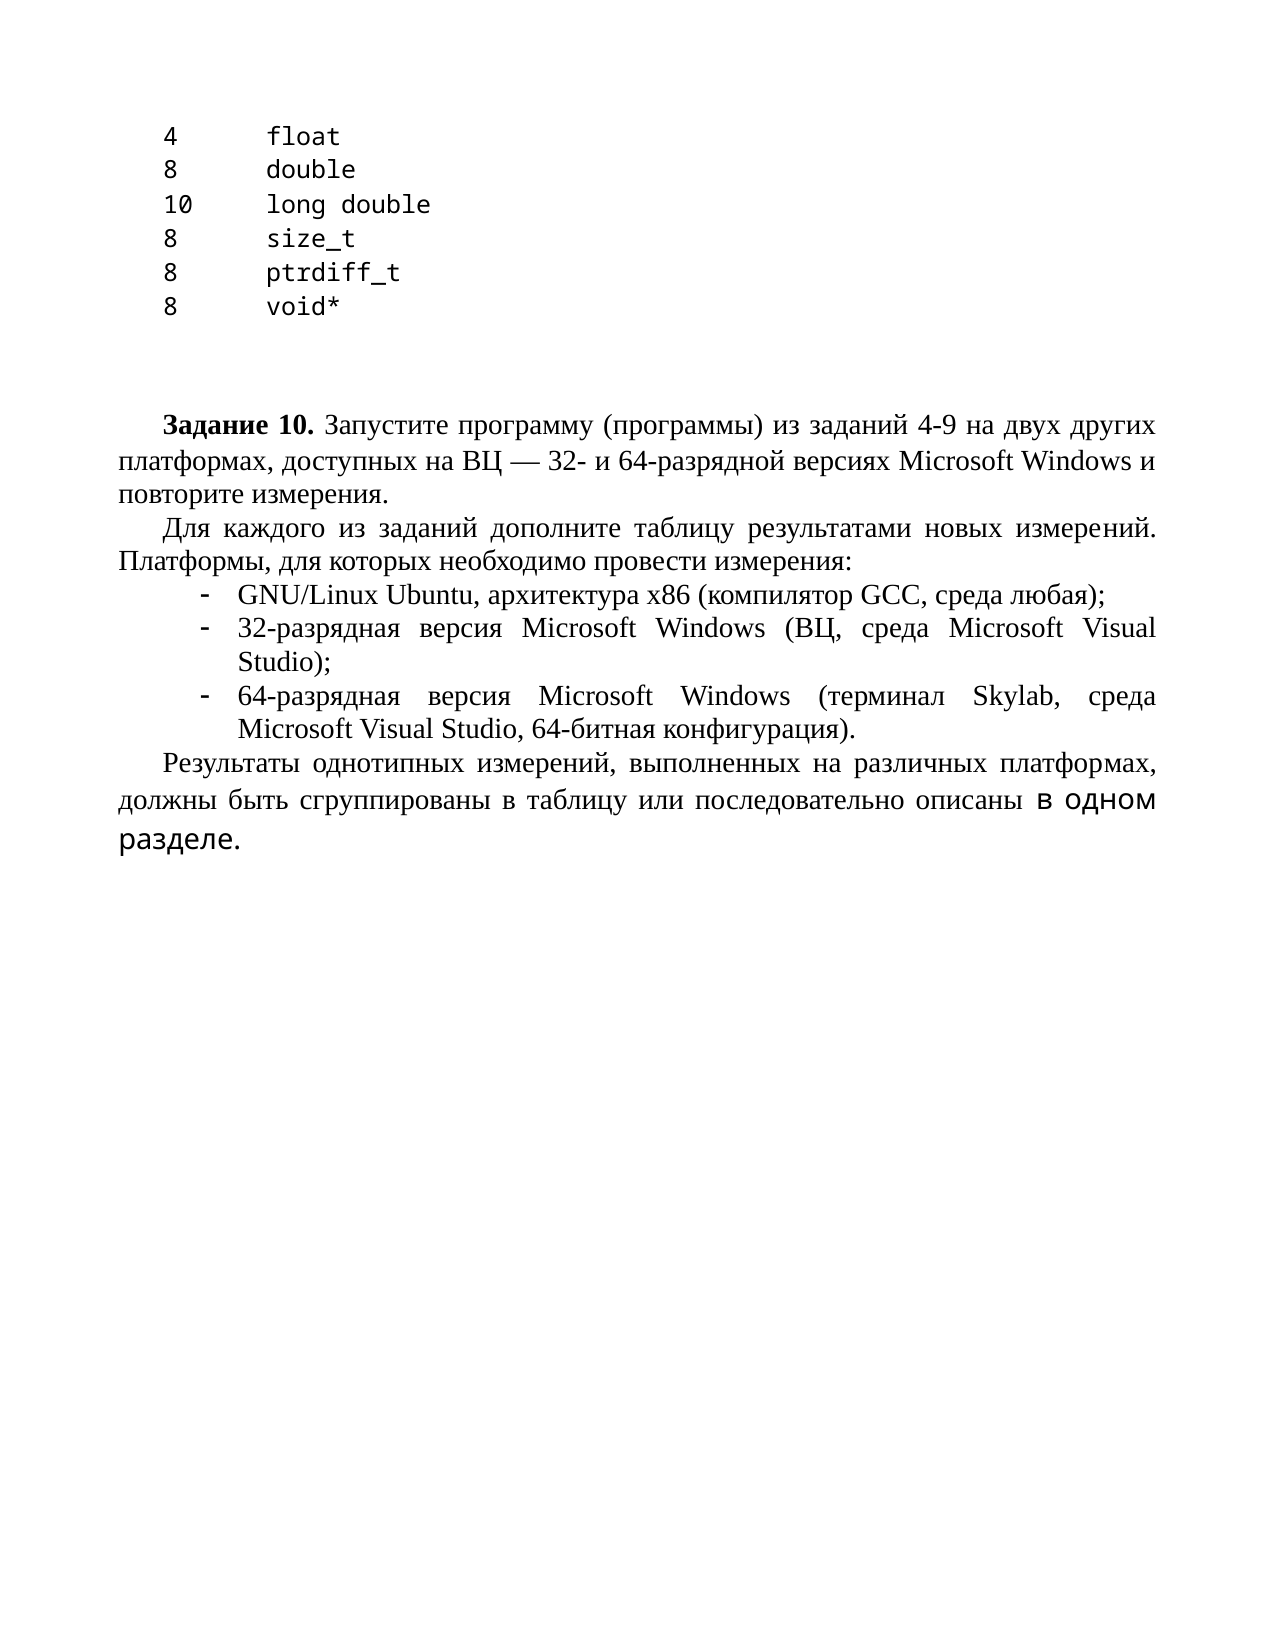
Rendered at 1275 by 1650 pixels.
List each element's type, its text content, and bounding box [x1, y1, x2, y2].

list 32-разрядная версия Microsoft Windows (ВЦ, среда Microsoft Visual Studio); [200, 611, 1157, 678]
text 4 float [118, 118, 1157, 152]
text Задание 10. Запустите программу (программы) из заданий 4-9 на двух других платформах, доступных на ВЦ — 32- и 64-разрядной версиях Microsoft Windows и повторите измерения. [118, 403, 1157, 510]
text 8 void* [118, 288, 1157, 322]
text Для каждого из заданий дополните таблицу результатами новых измере­ний. Платформы, для которых необходимо провести измерения: [118, 510, 1157, 577]
list 64-разрядная версия Microsoft Windows (терминал Skylab, среда Microsoft Visual Studio, 64-битная конфигурация). [200, 678, 1157, 745]
text 8 size_t [118, 220, 1157, 254]
text 8 double [118, 152, 1157, 186]
text 8 ptrdiff_t [118, 254, 1157, 288]
list GNU/Linux Ubuntu, архитектура x86 (компилятор GCC, среда любая); [200, 577, 1157, 611]
text Результаты однотипных измерений, выполненных на различных платфор­мах, должны быть сгруппированы в таблицу или последовательно описаны в одном разделе. [118, 745, 1157, 858]
text 10 long double [118, 186, 1157, 220]
